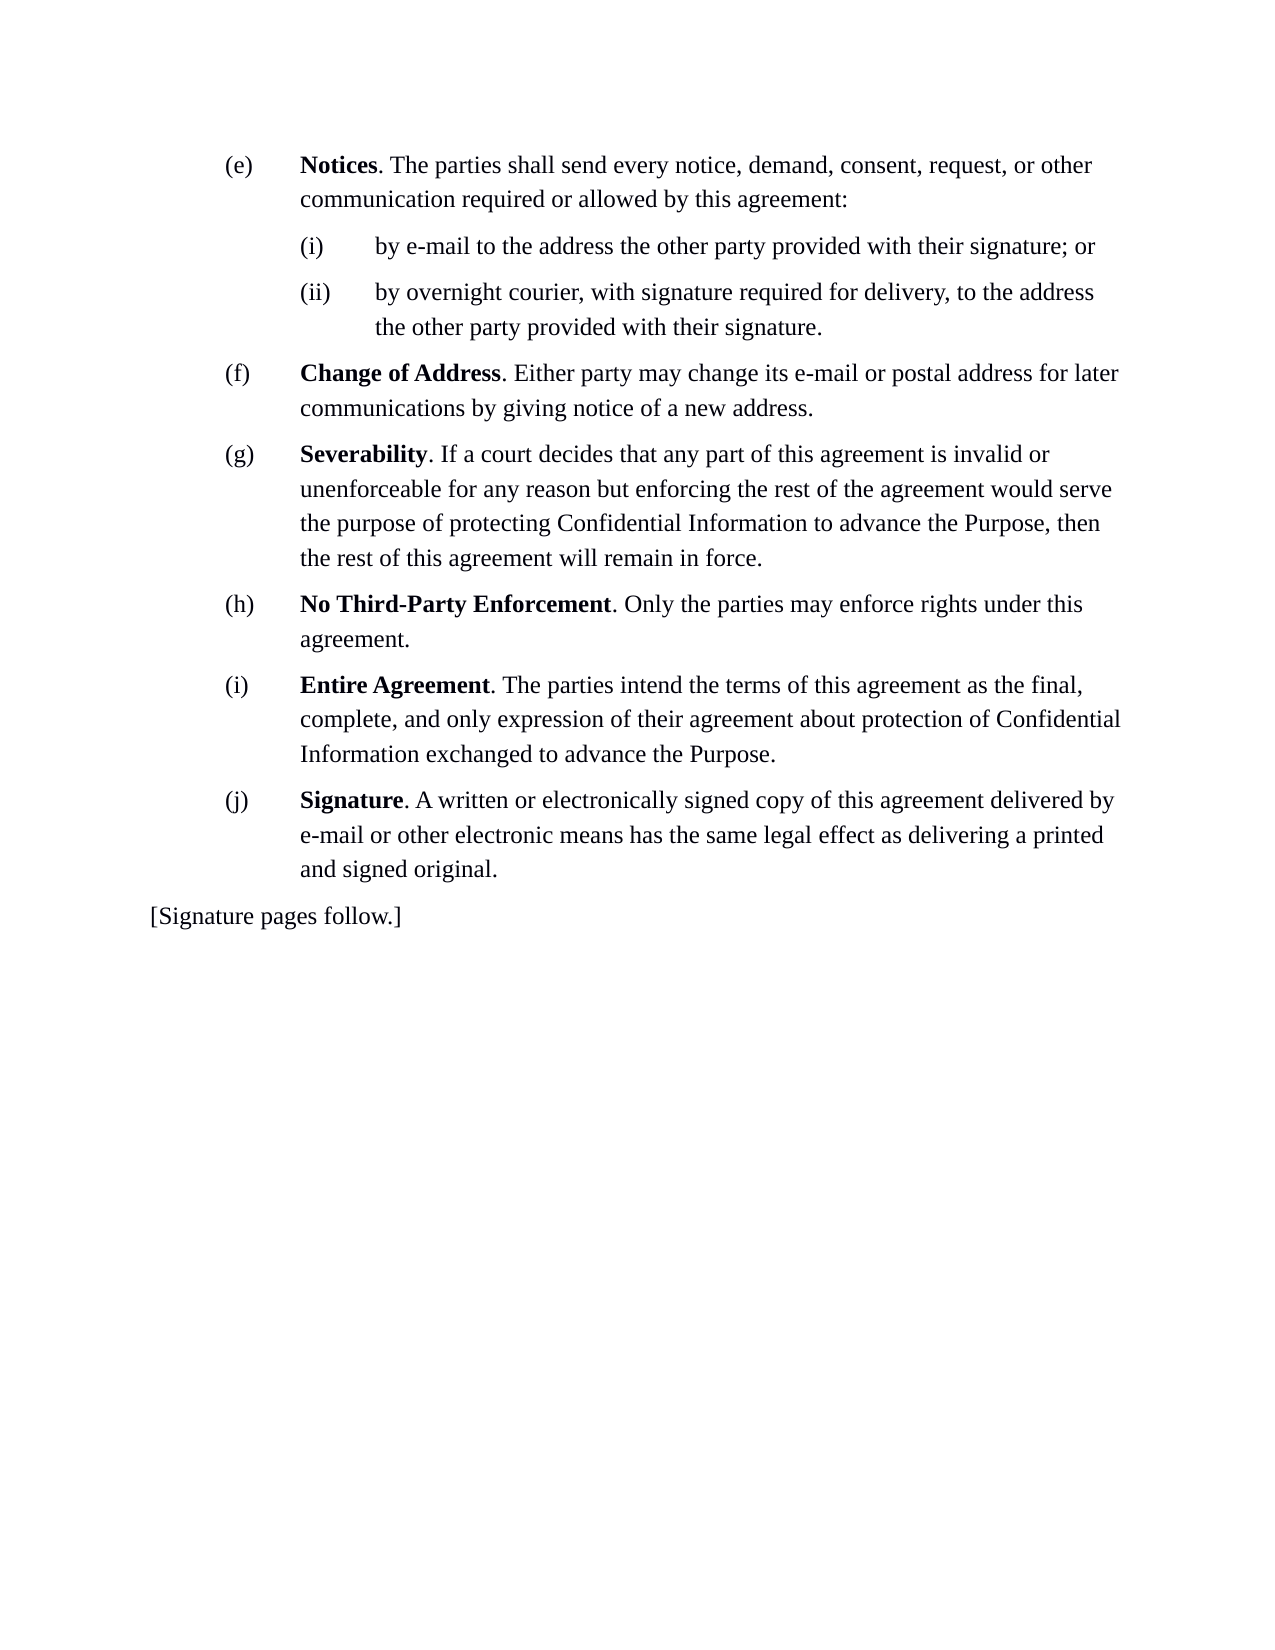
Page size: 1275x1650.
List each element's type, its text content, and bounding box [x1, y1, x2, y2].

text (i) by e-mail to the address the other party provided with their signature; or [300, 231, 1125, 260]
text [Signature pages follow.] [150, 901, 1125, 930]
text (f) Change of Address. Either party may change its e-mail or postal address for later communications by giving notice of a new address. [225, 358, 1125, 422]
text (ii) by overnight courier, with signature required for delivery, to the address the other party provided with their signature. [300, 277, 1125, 341]
text (j) Signature. A written or electronically signed copy of this agreement delivered by e-mail or other electronic means has the same legal effect as delivering a printed and signed original. [225, 786, 1125, 883]
text (i) Entire Agreement. The parties intend the terms of this agreement as the final, complete, and only expression of their agreement about protection of Confidential Information exchanged to advance the Purpose. [225, 670, 1125, 768]
text (h) No Third-Party Enforcement. Only the parties may enforce rights under this agreement. [225, 589, 1125, 652]
text (e) Notices. The parties shall send every notice, demand, consent, request, or other communication required or allowed by this agreement: [225, 150, 1125, 213]
text (g) Severability. If a court decides that any part of this agreement is invalid or unenforceable for any reason but enforcing the rest of the agreement would serve the purpose of protecting Confidential Information to advance the Purpose, then the rest of this agreement will remain in force. [225, 439, 1125, 571]
